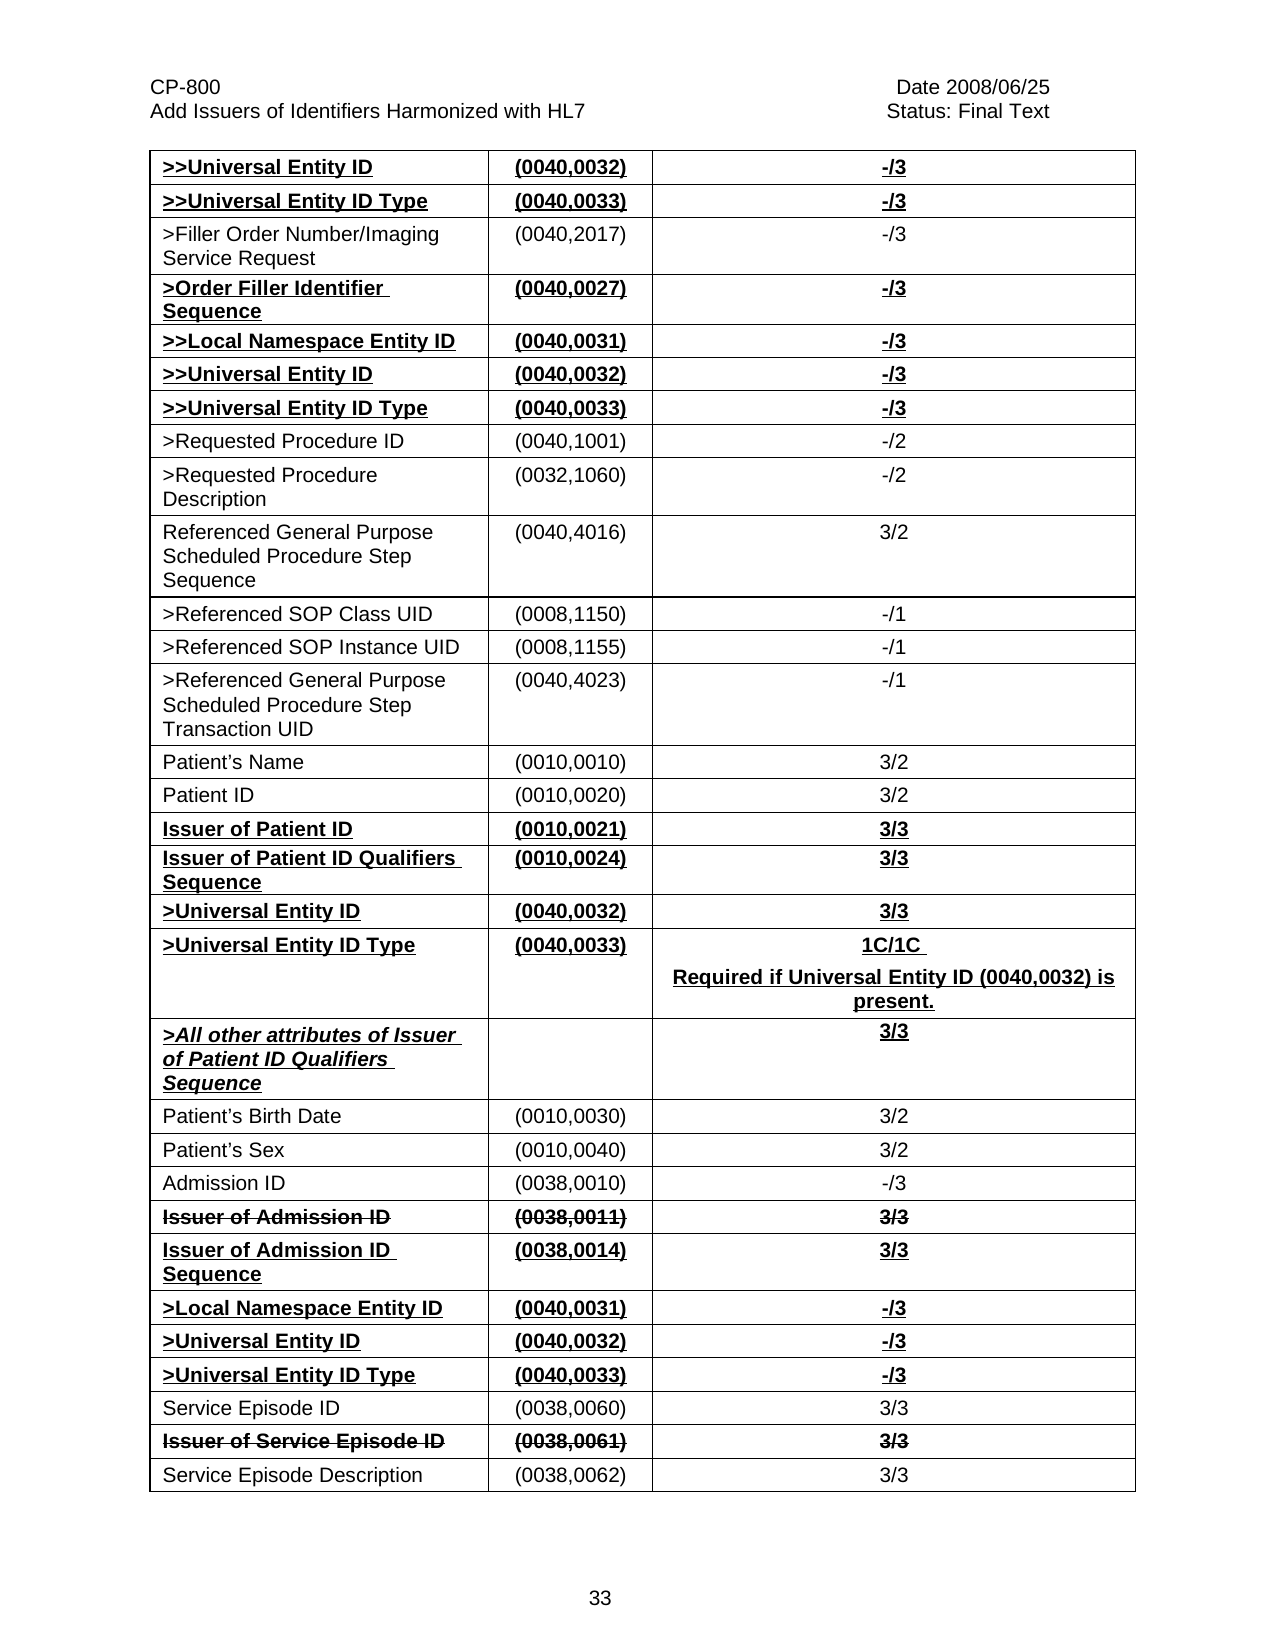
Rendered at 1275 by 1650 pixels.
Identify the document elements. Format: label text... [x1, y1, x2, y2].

table_cell (0040,0033) [489, 1358, 652, 1391]
table_cell (0032,1060) [489, 458, 652, 515]
table_cell Issuer of Service Episode ID [151, 1425, 488, 1458]
table_cell Issuer of Admission ID [151, 1201, 488, 1233]
table_cell (0010,0010) [489, 746, 652, 778]
table_cell -/1 [653, 598, 1135, 630]
table_cell (0038,0011) [489, 1201, 652, 1233]
table_cell -/3 [653, 1167, 1135, 1199]
table_cell >>Universal Entity ID [151, 358, 488, 390]
table_cell Patient’s Sex [151, 1134, 488, 1166]
table_cell >Requested Procedure ID [151, 425, 488, 457]
table_cell [489, 1019, 652, 1099]
table_cell -/2 [653, 458, 1135, 515]
table_cell >Universal Entity ID Type [151, 1358, 488, 1391]
table_cell (0040,0032) [489, 358, 652, 390]
table_cell Issuer of Patient ID Qualifiers Sequence [151, 846, 488, 894]
table_cell -/1 [653, 631, 1135, 663]
table_cell Patient ID [151, 779, 488, 812]
table_cell >>Universal Entity ID [151, 151, 488, 183]
table_cell -/3 [653, 151, 1135, 183]
table_cell Referenced General Purpose Scheduled Procedure Step Sequence [151, 516, 488, 596]
table_cell >Order Filler Identifier Sequence [151, 275, 488, 323]
table_cell 3/3 [653, 1201, 1135, 1233]
table_cell 3/2 [653, 1100, 1135, 1133]
table_cell (0040,1001) [489, 425, 652, 457]
table_cell -/3 [653, 218, 1135, 274]
table_cell -/3 [653, 391, 1135, 424]
table_cell -/3 [653, 1291, 1135, 1324]
table_cell (0010,0020) [489, 779, 652, 812]
table_cell (0008,1155) [489, 631, 652, 663]
table_cell >Referenced General Purpose Scheduled Procedure Step Transaction UID [151, 664, 488, 745]
table_cell 1C/1C Required if Universal Entity ID (0040,0032) is present. [653, 929, 1135, 1018]
table_cell -/2 [653, 425, 1135, 457]
table_cell (0010,0021) [489, 813, 652, 845]
table_cell 3/2 [653, 516, 1135, 596]
table_cell -/3 [653, 1325, 1135, 1357]
table_cell -/3 [653, 185, 1135, 217]
table_cell (0040,0033) [489, 391, 652, 424]
table_cell (0038,0014) [489, 1234, 652, 1290]
table_cell >Local Namespace Entity ID [151, 1291, 488, 1324]
table_cell (0040,0027) [489, 275, 652, 323]
table_cell Issuer of Patient ID [151, 813, 488, 845]
table_cell Patient’s Name [151, 746, 488, 778]
table_cell 3/3 [653, 1234, 1135, 1290]
table_cell 3/2 [653, 779, 1135, 812]
table_cell 3/3 [653, 895, 1135, 928]
table_cell Issuer of Admission ID Sequence [151, 1234, 488, 1290]
table_cell >>Local Namespace Entity ID [151, 325, 488, 357]
table_cell >Requested Procedure Description [151, 458, 488, 515]
table_cell -/3 [653, 275, 1135, 323]
table_cell >All other attributes of Issuer of Patient ID Qualifiers Sequence [151, 1019, 488, 1099]
table_cell Admission ID [151, 1167, 488, 1199]
table_cell >>Universal Entity ID Type [151, 185, 488, 217]
table_cell (0008,1150) [489, 598, 652, 630]
table_cell >Universal Entity ID Type [151, 929, 488, 1018]
table_cell >Filler Order Number/Imaging Service Request [151, 218, 488, 274]
table_cell (0040,0032) [489, 1325, 652, 1357]
table_cell 3/3 [653, 1425, 1135, 1458]
table_cell 3/3 [653, 846, 1135, 894]
table_cell >Referenced SOP Instance UID [151, 631, 488, 663]
table_cell >Referenced SOP Class UID [151, 598, 488, 630]
table_cell (0038,0010) [489, 1167, 652, 1199]
table_cell (0040,0032) [489, 895, 652, 928]
table_cell Service Episode ID [151, 1392, 488, 1424]
table_cell (0040,0031) [489, 1291, 652, 1324]
table_cell Service Episode Description [151, 1459, 488, 1491]
table_cell >Universal Entity ID [151, 1325, 488, 1357]
table_cell (0010,0024) [489, 846, 652, 894]
table_cell -/3 [653, 1358, 1135, 1391]
table_cell (0040,2017) [489, 218, 652, 274]
table_cell 3/3 [653, 1459, 1135, 1491]
table_cell (0040,4016) [489, 516, 652, 596]
table_cell (0038,0060) [489, 1392, 652, 1424]
table_cell (0038,0062) [489, 1459, 652, 1491]
table_cell (0010,0040) [489, 1134, 652, 1166]
table_cell (0038,0061) [489, 1425, 652, 1458]
table_cell (0010,0030) [489, 1100, 652, 1133]
table_cell (0040,0032) [489, 151, 652, 183]
table_cell (0040,0033) [489, 185, 652, 217]
table_cell 3/3 [653, 1019, 1135, 1099]
table_cell 3/2 [653, 1134, 1135, 1166]
table_cell (0040,4023) [489, 664, 652, 745]
table_cell Patient’s Birth Date [151, 1100, 488, 1133]
table_cell 3/3 [653, 1392, 1135, 1424]
table_cell 3/2 [653, 746, 1135, 778]
table_cell -/3 [653, 325, 1135, 357]
table_cell 3/3 [653, 813, 1135, 845]
table_cell -/3 [653, 358, 1135, 390]
table_cell (0040,0033) [489, 929, 652, 1018]
table_cell -/1 [653, 664, 1135, 745]
table_cell >Universal Entity ID [151, 895, 488, 928]
table_cell >>Universal Entity ID Type [151, 391, 488, 424]
table_cell (0040,0031) [489, 325, 652, 357]
